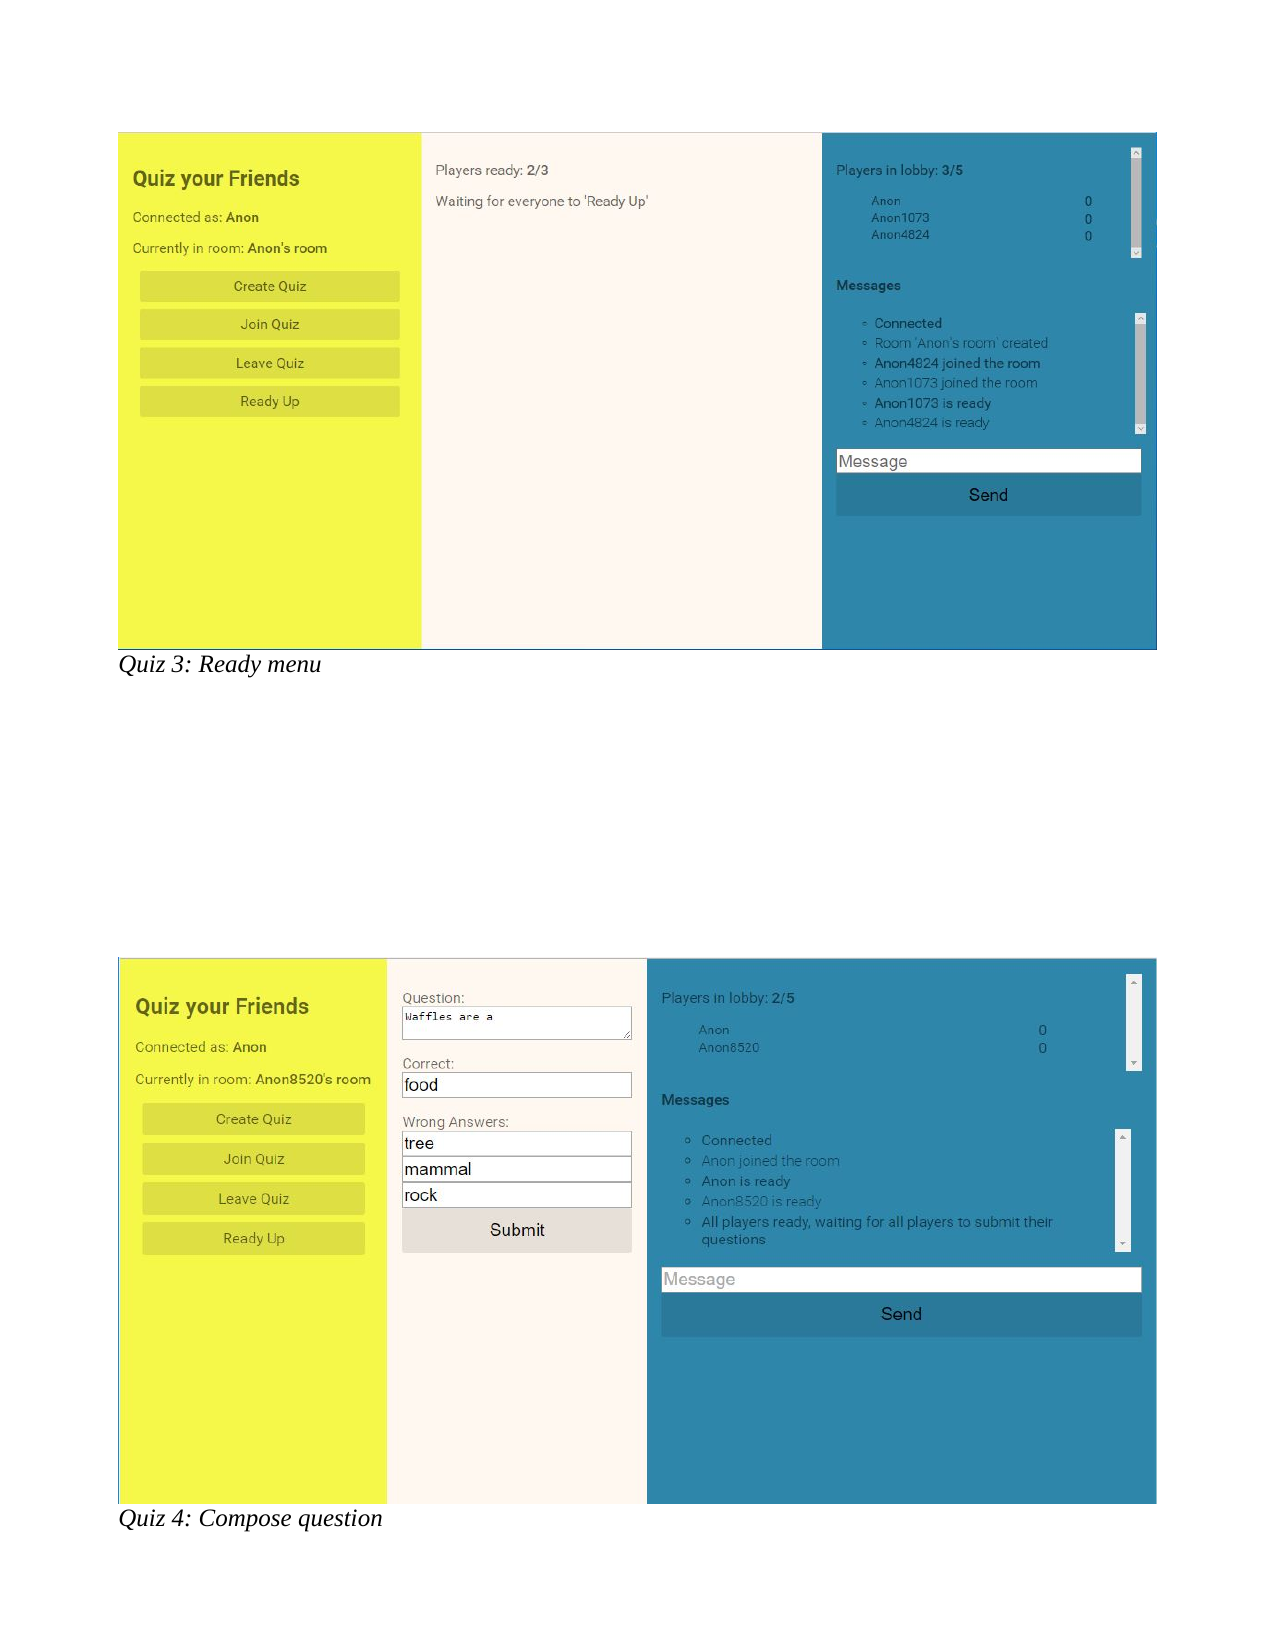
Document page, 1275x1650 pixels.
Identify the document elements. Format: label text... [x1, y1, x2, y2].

picture [118, 957, 1157, 1504]
picture [118, 132, 1157, 650]
text Quiz 4: Compose question [118, 1504, 1157, 1532]
text Quiz 3: Ready menu [118, 650, 1157, 678]
